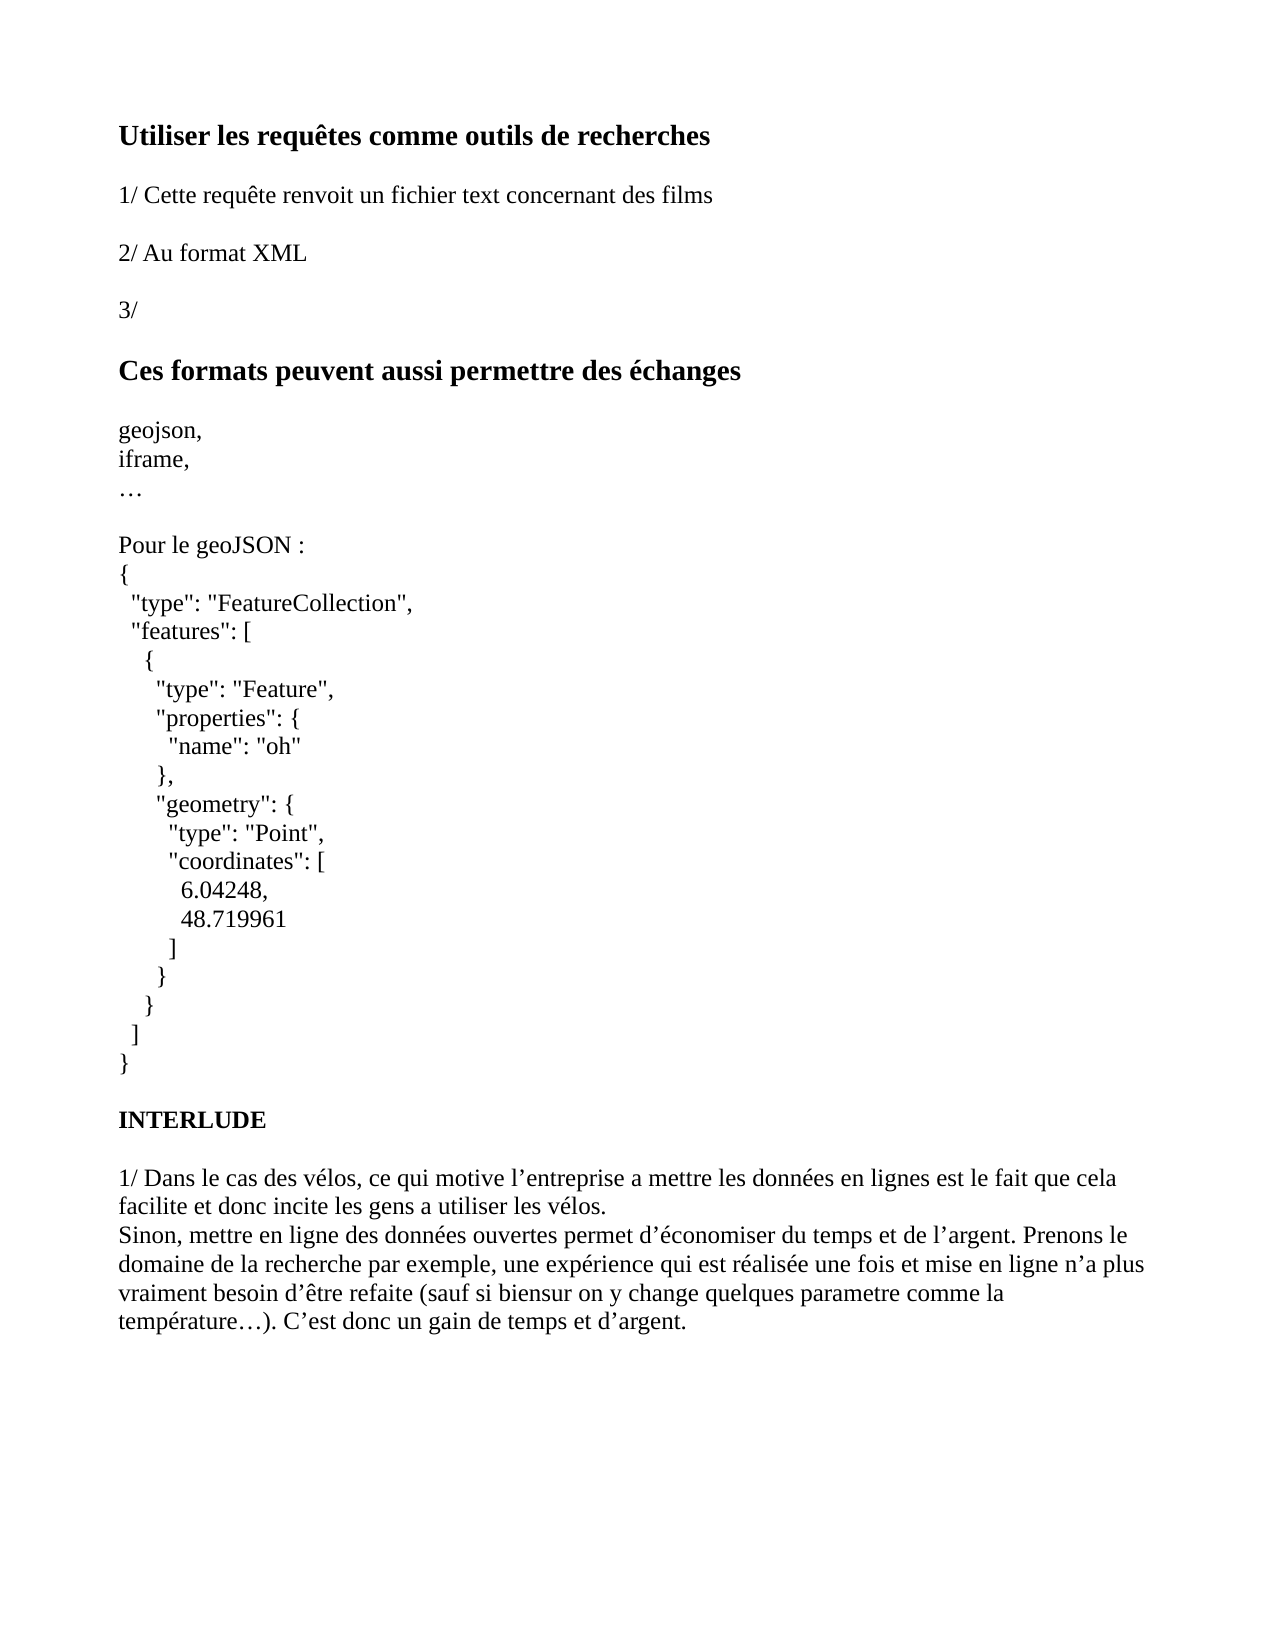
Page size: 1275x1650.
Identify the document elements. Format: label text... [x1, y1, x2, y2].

text { "type": "FeatureCollection", "features": [ { "type": "Feature", "properties": { "name": "oh" }, "geometry": { "type": "Point", "coordinates": [ 6.04248, 48.719961 ] } } ] } [118, 559, 1157, 1076]
text 2/ Au format XML [118, 238, 1157, 267]
text Pour le geoJSON : [118, 530, 1157, 559]
text INTERLUDE [118, 1105, 1157, 1134]
text 1/ Dans le cas des vélos, ce qui motive l’entreprise a mettre les données en lignes est le fait que cela facilite et donc incite les gens a utiliser les vélos. [118, 1163, 1157, 1220]
text 1/ Cette requête renvoit un fichier text concernant des films [118, 180, 1157, 209]
text … [118, 473, 1157, 501]
text Utiliser les requêtes comme outils de recherches [118, 118, 1157, 152]
text geojson, [118, 415, 1157, 444]
text Ces formats peuvent aussi permettre des échanges [118, 353, 1157, 386]
text Sinon, mettre en ligne des données ouvertes permet d’économiser du temps et de l’argent. Prenons le domaine de la recherche par exemple, une expérience qui est réalisée une fois et mise en ligne n’a plus vraiment besoin d’être refaite (sauf si biensur on y change quelques parametre comme la température…). C’est donc un gain de temps et d’argent. [118, 1220, 1157, 1335]
text 3/ [118, 295, 1157, 324]
text iframe, [118, 444, 1157, 473]
